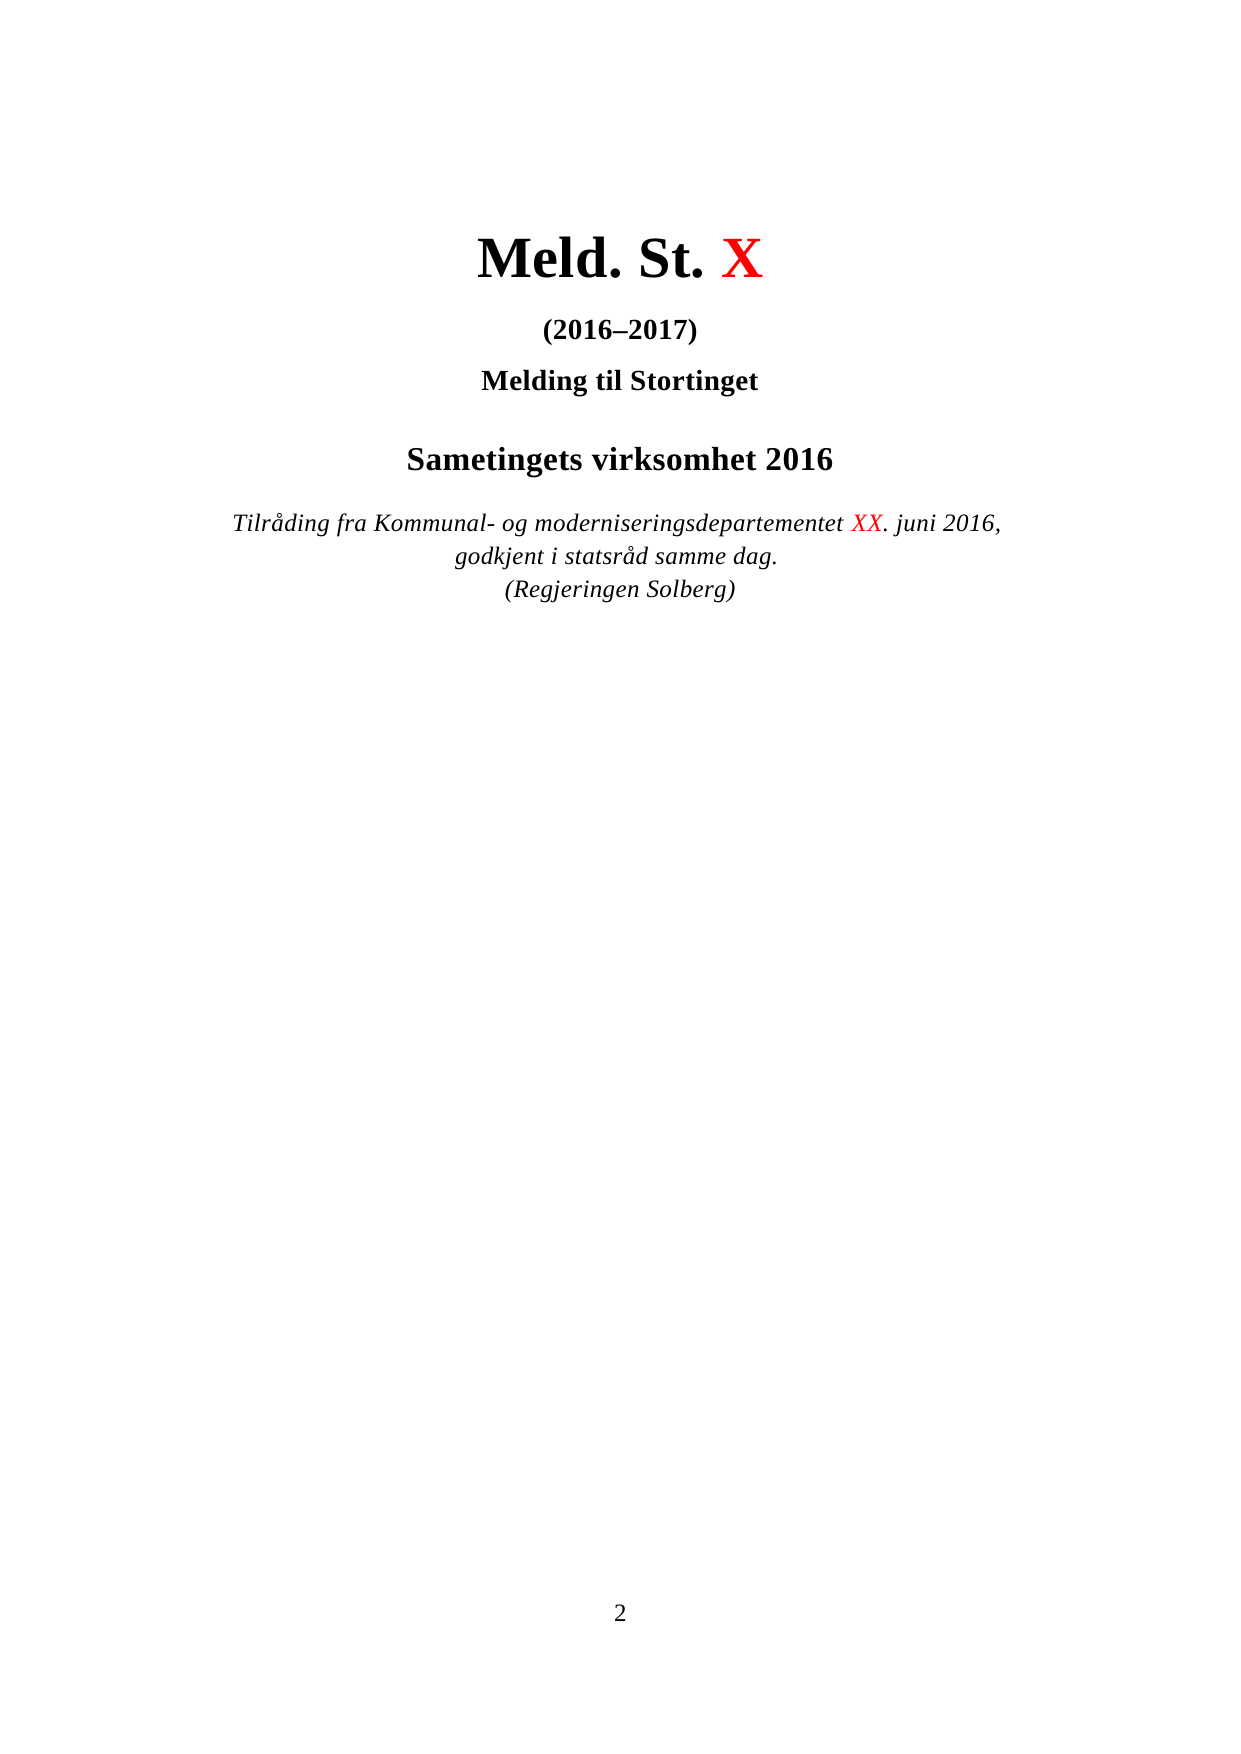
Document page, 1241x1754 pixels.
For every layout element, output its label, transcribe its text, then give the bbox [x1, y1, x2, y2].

text Tilråding fra Kommunal- og moderniseringsdepartementet XX. juni 2016, godkjent i statsråd samme dag. (Regjeringen Solberg) [148, 508, 1093, 603]
text (2016–2017) [148, 312, 1093, 346]
text Melding til Stortinget [148, 363, 1093, 397]
text Sametingets virksomhet 2016 [148, 439, 1093, 478]
text Meld. St. X [148, 223, 1093, 290]
